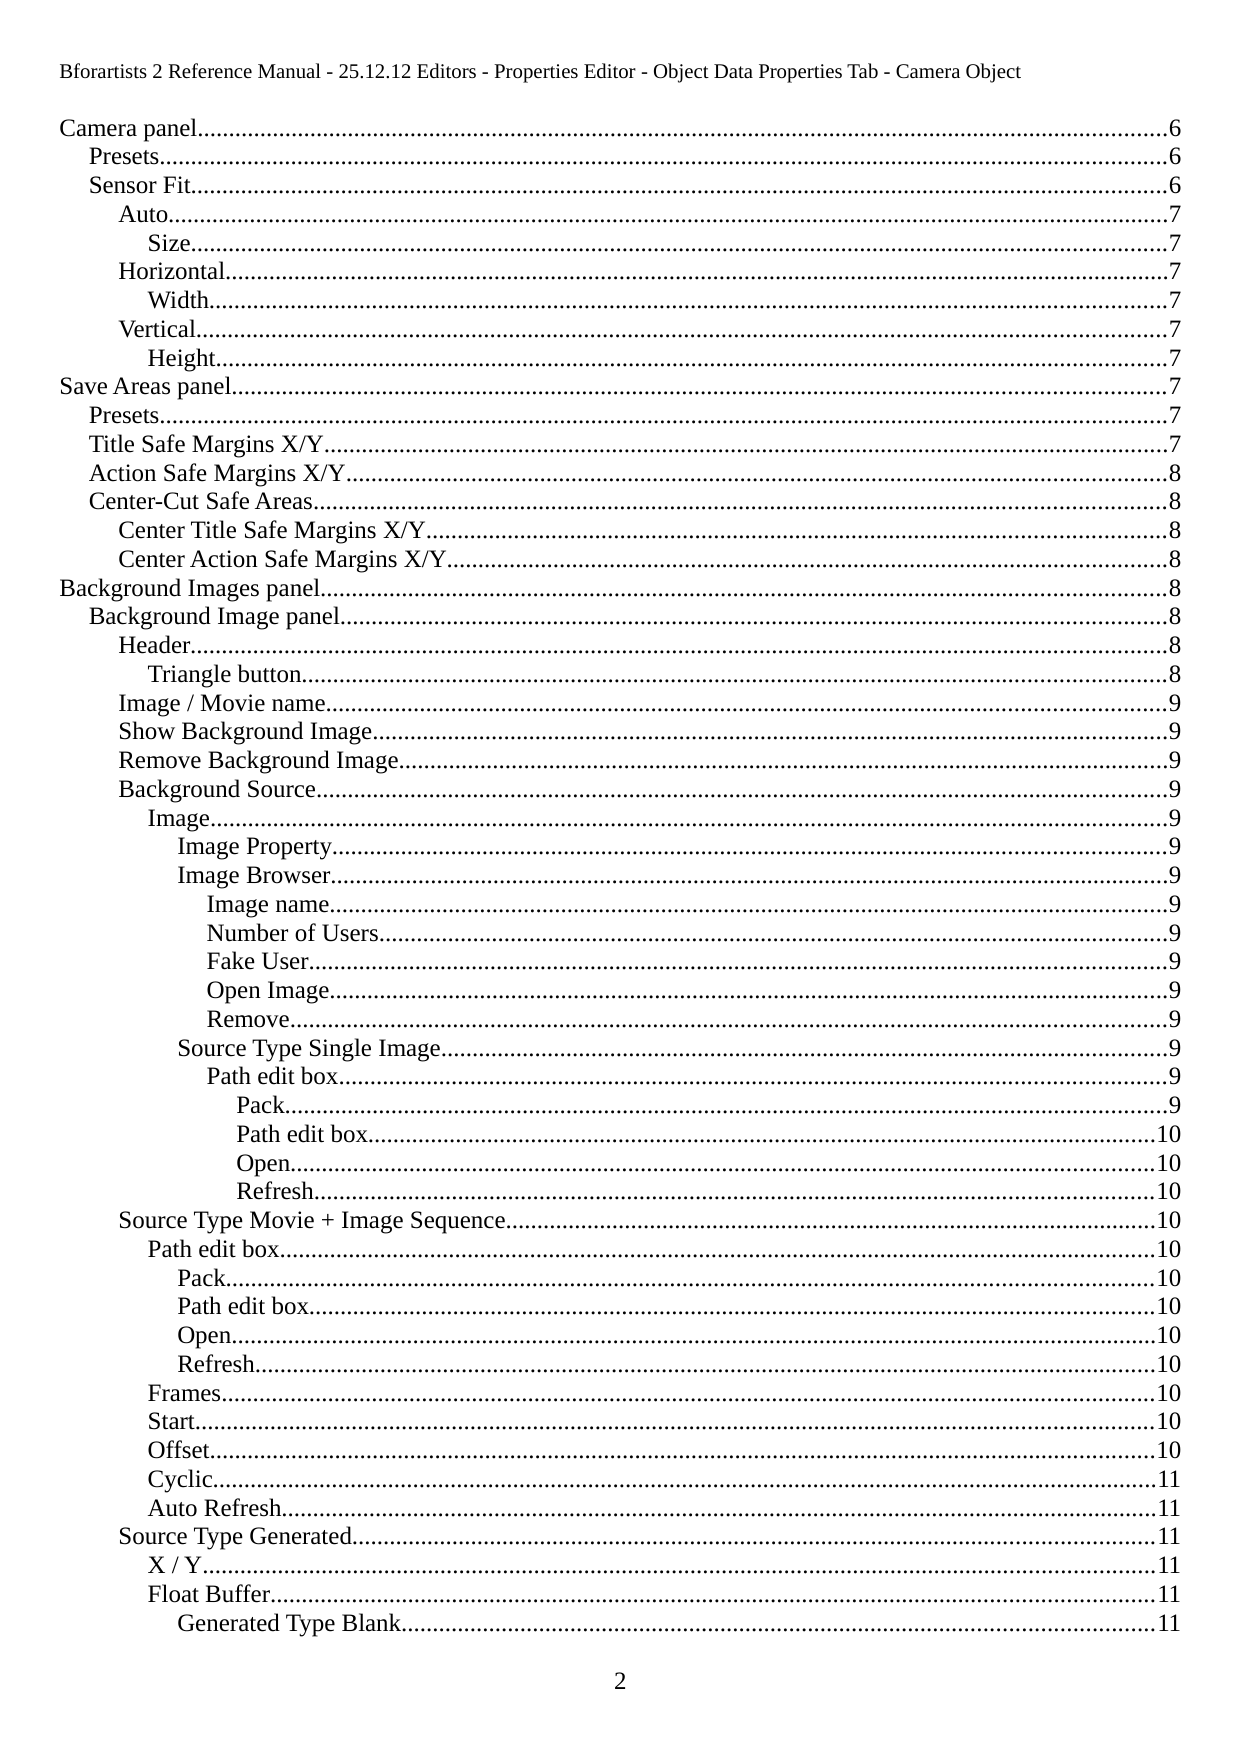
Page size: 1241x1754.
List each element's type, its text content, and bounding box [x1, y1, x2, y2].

text Center Title Safe Margins X/Y 8 [118, 515, 1181, 544]
text Header 8 [118, 630, 1181, 659]
text Presets 6 [88, 141, 1181, 170]
text Center Action Safe Margins X/Y 8 [118, 544, 1181, 573]
text Image Property 9 [177, 831, 1181, 860]
text Image / Movie name 9 [118, 688, 1181, 716]
text Offset 10 [147, 1435, 1181, 1464]
text Pack 9 [236, 1090, 1181, 1119]
text Frames 10 [147, 1378, 1181, 1406]
text Number of Users 9 [206, 918, 1181, 946]
text Background Image panel 8 [88, 601, 1181, 630]
text Fake User 9 [206, 946, 1181, 975]
text Float Buffer 11 [147, 1579, 1181, 1608]
text Height 7 [147, 343, 1181, 371]
text Image name 9 [206, 889, 1181, 918]
text Presets 7 [88, 400, 1181, 429]
text Open Image 9 [206, 975, 1181, 1004]
text Path edit box 10 [177, 1291, 1181, 1320]
text Image Browser 9 [177, 860, 1181, 889]
text Camera panel 6 [59, 113, 1181, 141]
text Background Images panel 8 [59, 573, 1181, 601]
text Image 9 [147, 803, 1181, 831]
text Path edit box 9 [206, 1061, 1181, 1090]
text Pack 10 [177, 1263, 1181, 1291]
text Save Areas panel 7 [59, 371, 1181, 400]
text Source Type Generated 11 [118, 1521, 1181, 1550]
text Triangle button 8 [147, 659, 1181, 688]
text Vertical 7 [118, 314, 1181, 343]
text Remove Background Image 9 [118, 745, 1181, 774]
text Center-Cut Safe Areas 8 [88, 486, 1181, 515]
text Show Background Image 9 [118, 716, 1181, 745]
text Title Safe Margins X/Y 7 [88, 429, 1181, 458]
text Horizontal 7 [118, 256, 1181, 285]
text Auto Refresh 11 [147, 1493, 1181, 1521]
text Refresh 10 [236, 1176, 1181, 1205]
text Path edit box 10 [236, 1119, 1181, 1148]
text Open 10 [177, 1320, 1181, 1349]
text Cyclic 11 [147, 1464, 1181, 1493]
text Source Type Movie + Image Sequence 10 [118, 1205, 1181, 1234]
text Sensor Fit 6 [88, 170, 1181, 199]
text Source Type Single Image 9 [177, 1033, 1181, 1061]
text Background Source 9 [118, 774, 1181, 803]
text Open 10 [236, 1148, 1181, 1176]
text Start 10 [147, 1406, 1181, 1435]
text Generated Type Blank 11 [177, 1608, 1181, 1636]
text Size 7 [147, 228, 1181, 256]
text Width 7 [147, 285, 1181, 314]
text Remove 9 [206, 1004, 1181, 1033]
text Refresh 10 [177, 1349, 1181, 1378]
text Path edit box 10 [147, 1234, 1181, 1263]
text X / Y 11 [147, 1550, 1181, 1579]
text Auto 7 [118, 199, 1181, 228]
text Action Safe Margins X/Y 8 [88, 458, 1181, 486]
